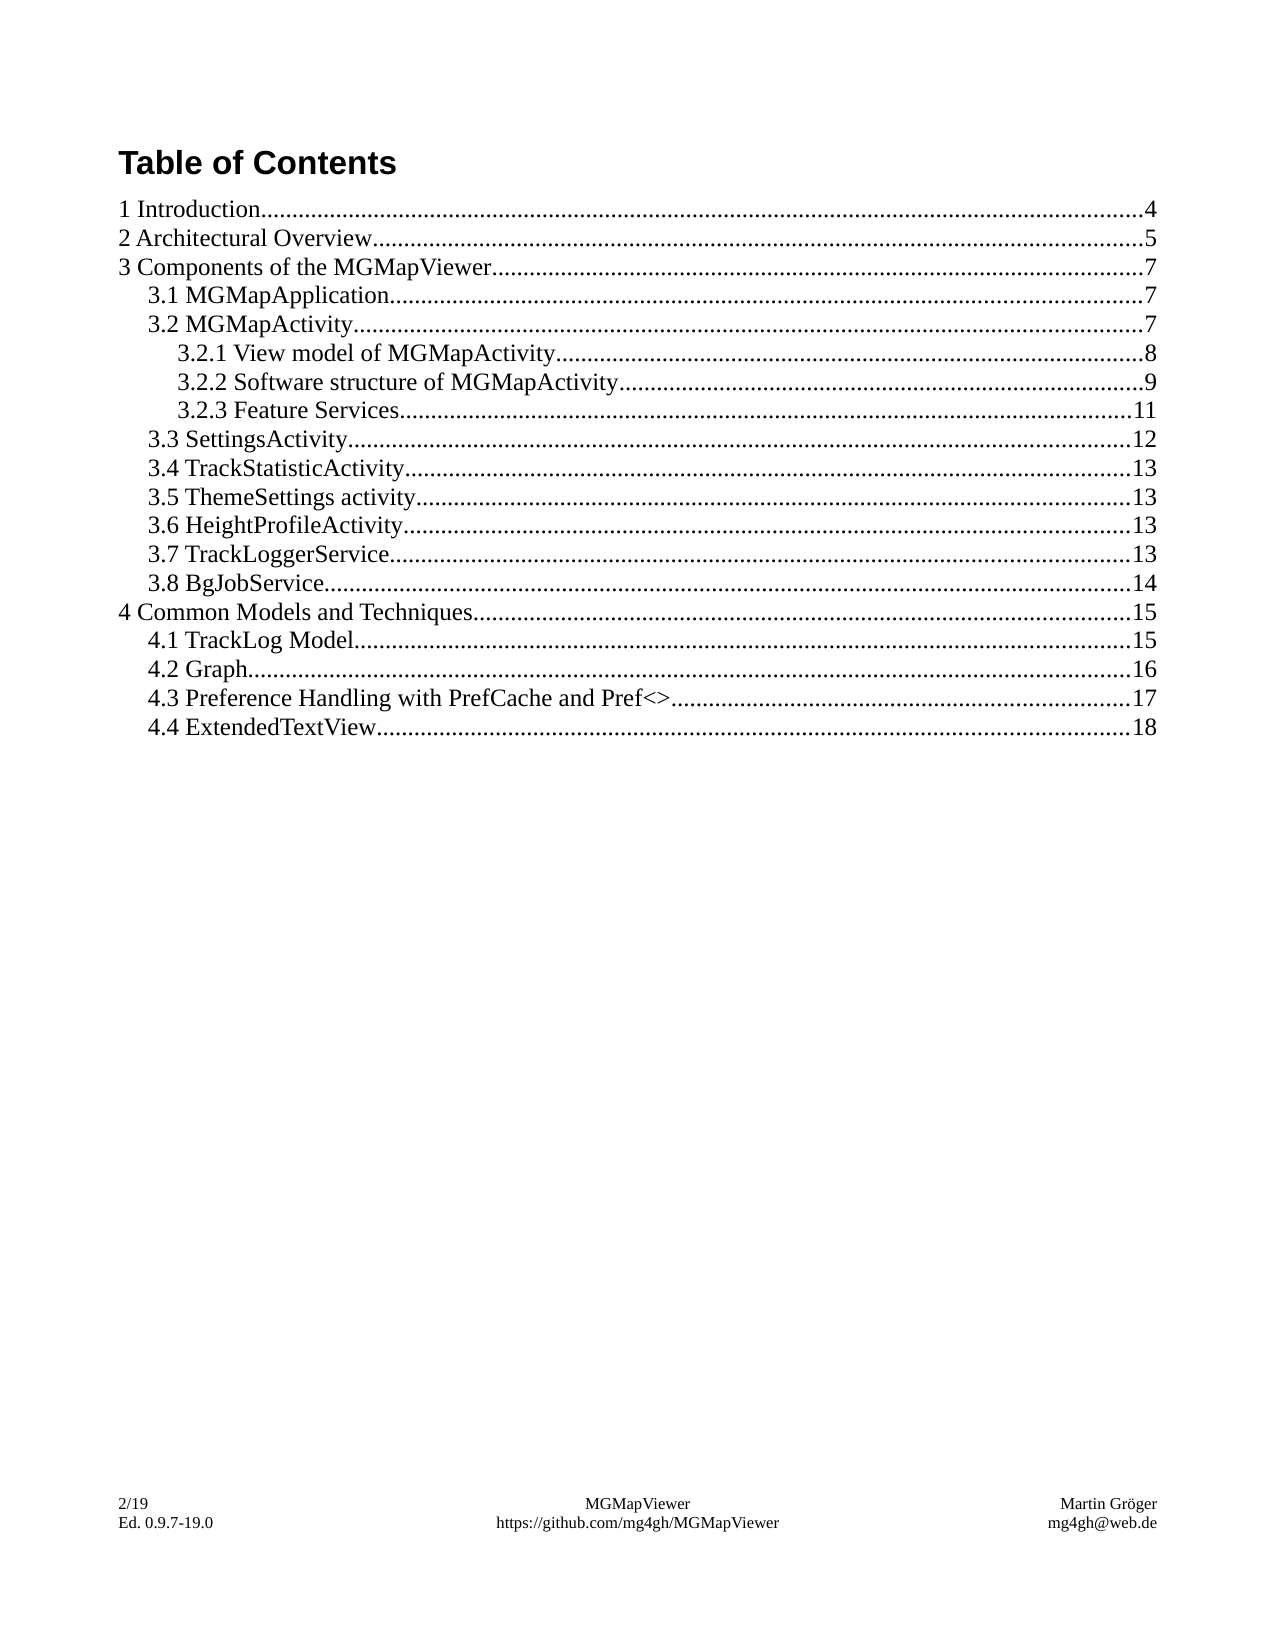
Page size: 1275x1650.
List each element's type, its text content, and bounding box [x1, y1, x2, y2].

text 3.2.3 Feature Services 11 [177, 395, 1157, 424]
text 4 Common Models and Techniques 15 [118, 597, 1157, 625]
text 1 Introduction 4 [118, 194, 1157, 223]
text 3.5 ThemeSettings activity 13 [148, 482, 1157, 510]
text 3.2 MGMapActivity 7 [148, 309, 1157, 338]
text 3.7 TrackLoggerService 13 [148, 539, 1157, 568]
text 3.2.2 Software structure of MGMapActivity 9 [177, 367, 1157, 395]
text 3.4 TrackStatisticActivity 13 [148, 453, 1157, 482]
text 3.1 MGMapApplication 7 [148, 280, 1157, 309]
text 3.8 BgJobService 14 [148, 568, 1157, 597]
subtitle Table of Contents [118, 143, 1157, 182]
text 4.2 Graph 16 [148, 654, 1157, 683]
text 3 Components of the MGMapViewer 7 [118, 252, 1157, 280]
text 4.1 TrackLog Model 15 [148, 625, 1157, 654]
text 3.6 HeightProfileActivity 13 [148, 510, 1157, 539]
text 3.2.1 View model of MGMapActivity 8 [177, 338, 1157, 367]
text 4.4 ExtendedTextView 18 [148, 712, 1157, 740]
text 4.3 Preference Handling with PrefCache and Pref<> 17 [148, 683, 1157, 712]
text 3.3 SettingsActivity 12 [148, 424, 1157, 453]
text 2 Architectural Overview 5 [118, 223, 1157, 252]
